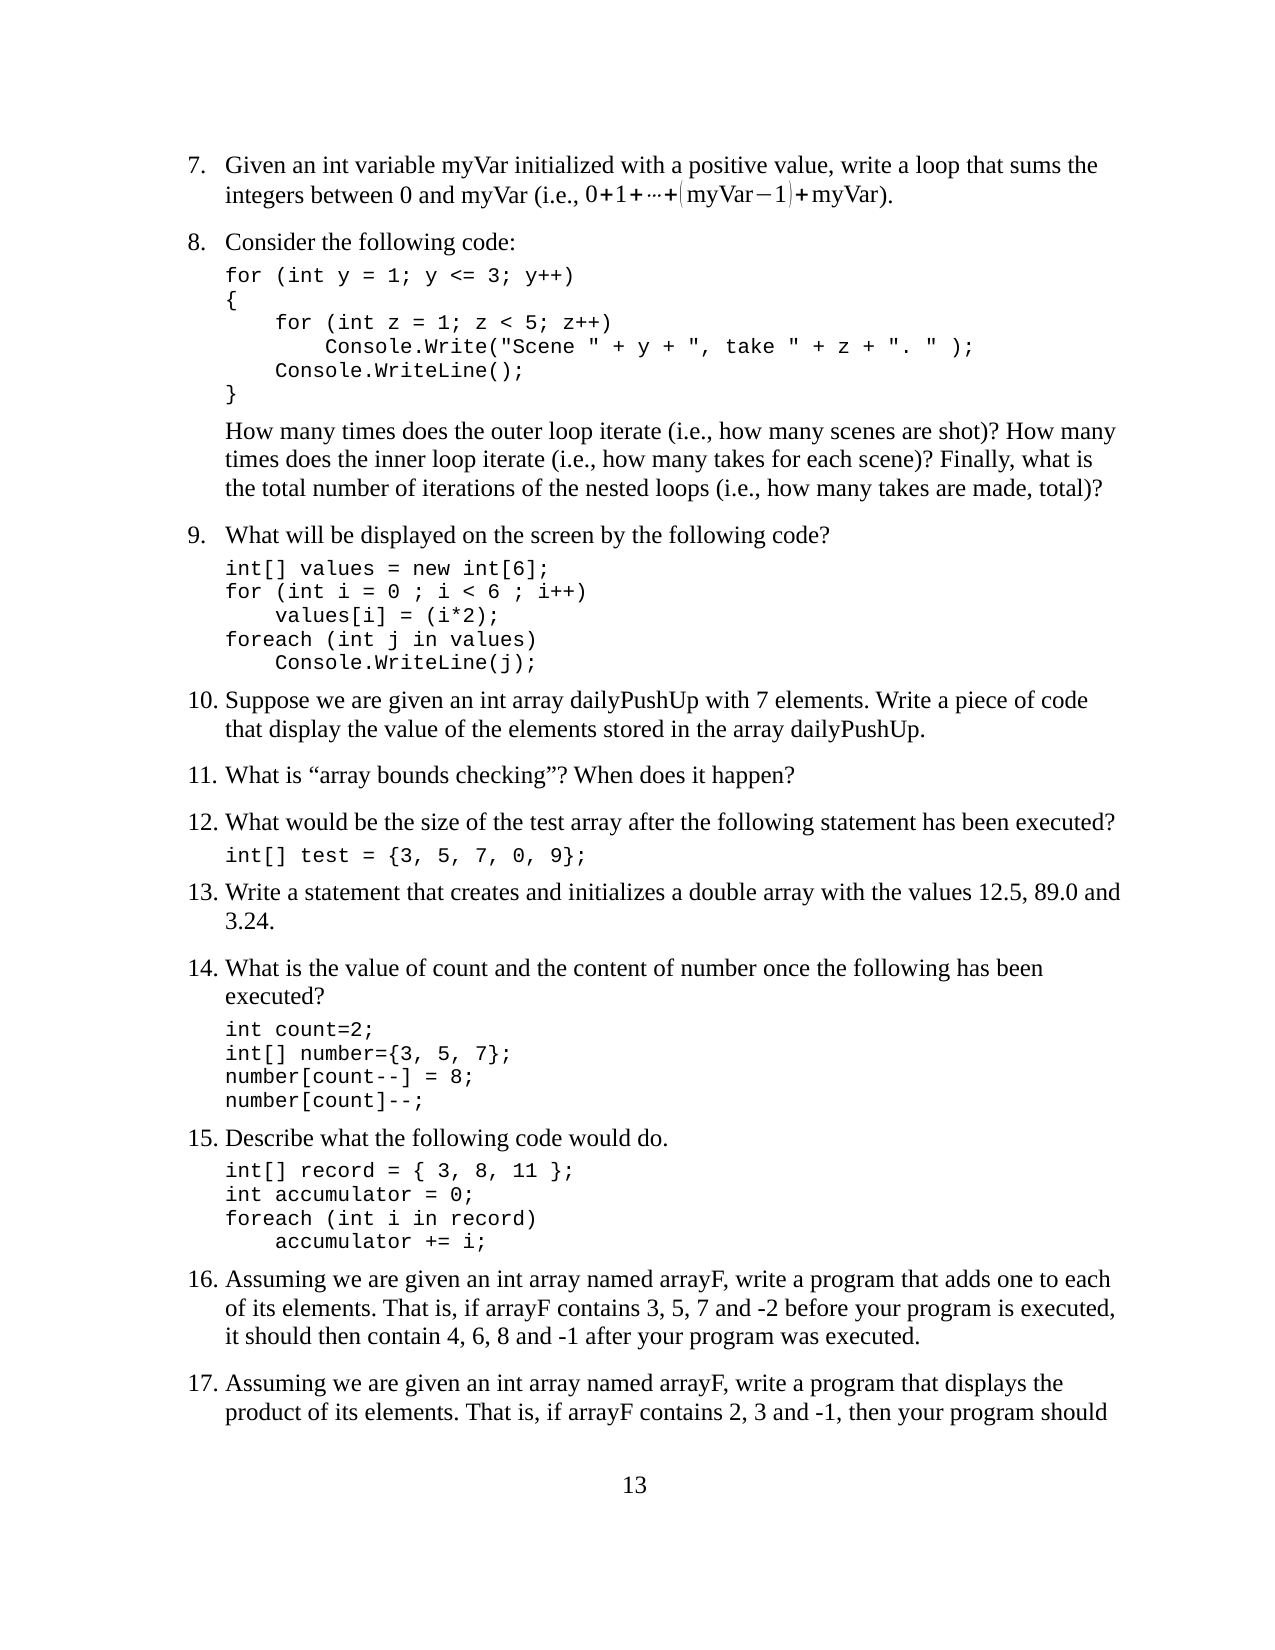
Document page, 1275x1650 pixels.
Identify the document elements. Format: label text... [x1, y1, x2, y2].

list int[] record = { 3, 8, 11 }; [187, 1160, 1125, 1184]
list number[count]--; [187, 1090, 1125, 1114]
list for (int y = 1; y <= 3; y++) [187, 265, 1125, 289]
list int count=2; [187, 1019, 1125, 1043]
list What will be displayed on the screen by the following code? [187, 520, 1125, 549]
list Consider the following code: [187, 227, 1125, 256]
list What is the value of count and the content of number once the following has been executed? [187, 953, 1125, 1010]
list for (int z = 1; z < 5; z++) [187, 312, 1125, 336]
list foreach (int j in values) [187, 629, 1125, 652]
list int[] number={3, 5, 7}; [187, 1043, 1125, 1066]
list Given an int variable myVar initialized with a positive value, write a loop that sums the integers between 0 and myVar (i.e., ). [187, 150, 1125, 209]
list How many times does the outer loop iterate (i.e., how many scenes are shot)? How many times does the inner loop iterate (i.e., how many takes for each scene)? Finally, what is the total number of iterations of the nested loops (i.e., how many takes are made, total)? [187, 416, 1125, 502]
list Suppose we are given an int array dailyPushUp with 7 elements. Write a piece of code that display the value of the elements stored in the array dailyPushUp. [187, 685, 1125, 742]
list Assuming we are given an int array named arrayF, write a program that adds one to each of its elements. That is, if arrayF contains 3, 5, 7 and -2 before your program is executed, it should then contain 4, 6, 8 and -1 after your program was executed. [187, 1264, 1125, 1350]
list What is “array bounds checking”? When does it happen? [187, 760, 1125, 789]
list Assuming we are given an int array named arrayF, write a program that displays the product of its elements. That is, if arrayF contains 2, 3 and -1, then your program should [187, 1368, 1125, 1426]
list Write a statement that creates and initializes a double array with the values 12.5, 89.0 and 3.24. [187, 877, 1125, 935]
list for (int i = 0 ; i < 6 ; i++) [187, 581, 1125, 605]
list Console.Write("Scene " + y + ", take " + z + ". " ); [187, 336, 1125, 359]
list Describe what the following code would do. [187, 1123, 1125, 1151]
list values[i] = (i*2); [187, 605, 1125, 629]
list What would be the size of the test array after the following statement has been executed? [187, 807, 1125, 836]
list int[] values = new int[6]; [187, 558, 1125, 581]
list accumulator += i; [187, 1231, 1125, 1255]
list Console.WriteLine(j); [187, 652, 1125, 676]
list } [187, 383, 1125, 407]
list Console.WriteLine(); [187, 359, 1125, 383]
list { [187, 289, 1125, 312]
list foreach (int i in record) [187, 1208, 1125, 1231]
list int accumulator = 0; [187, 1184, 1125, 1208]
list int[] test = {3, 5, 7, 0, 9}; [187, 845, 1125, 868]
list number[count--] = 8; [187, 1066, 1125, 1090]
